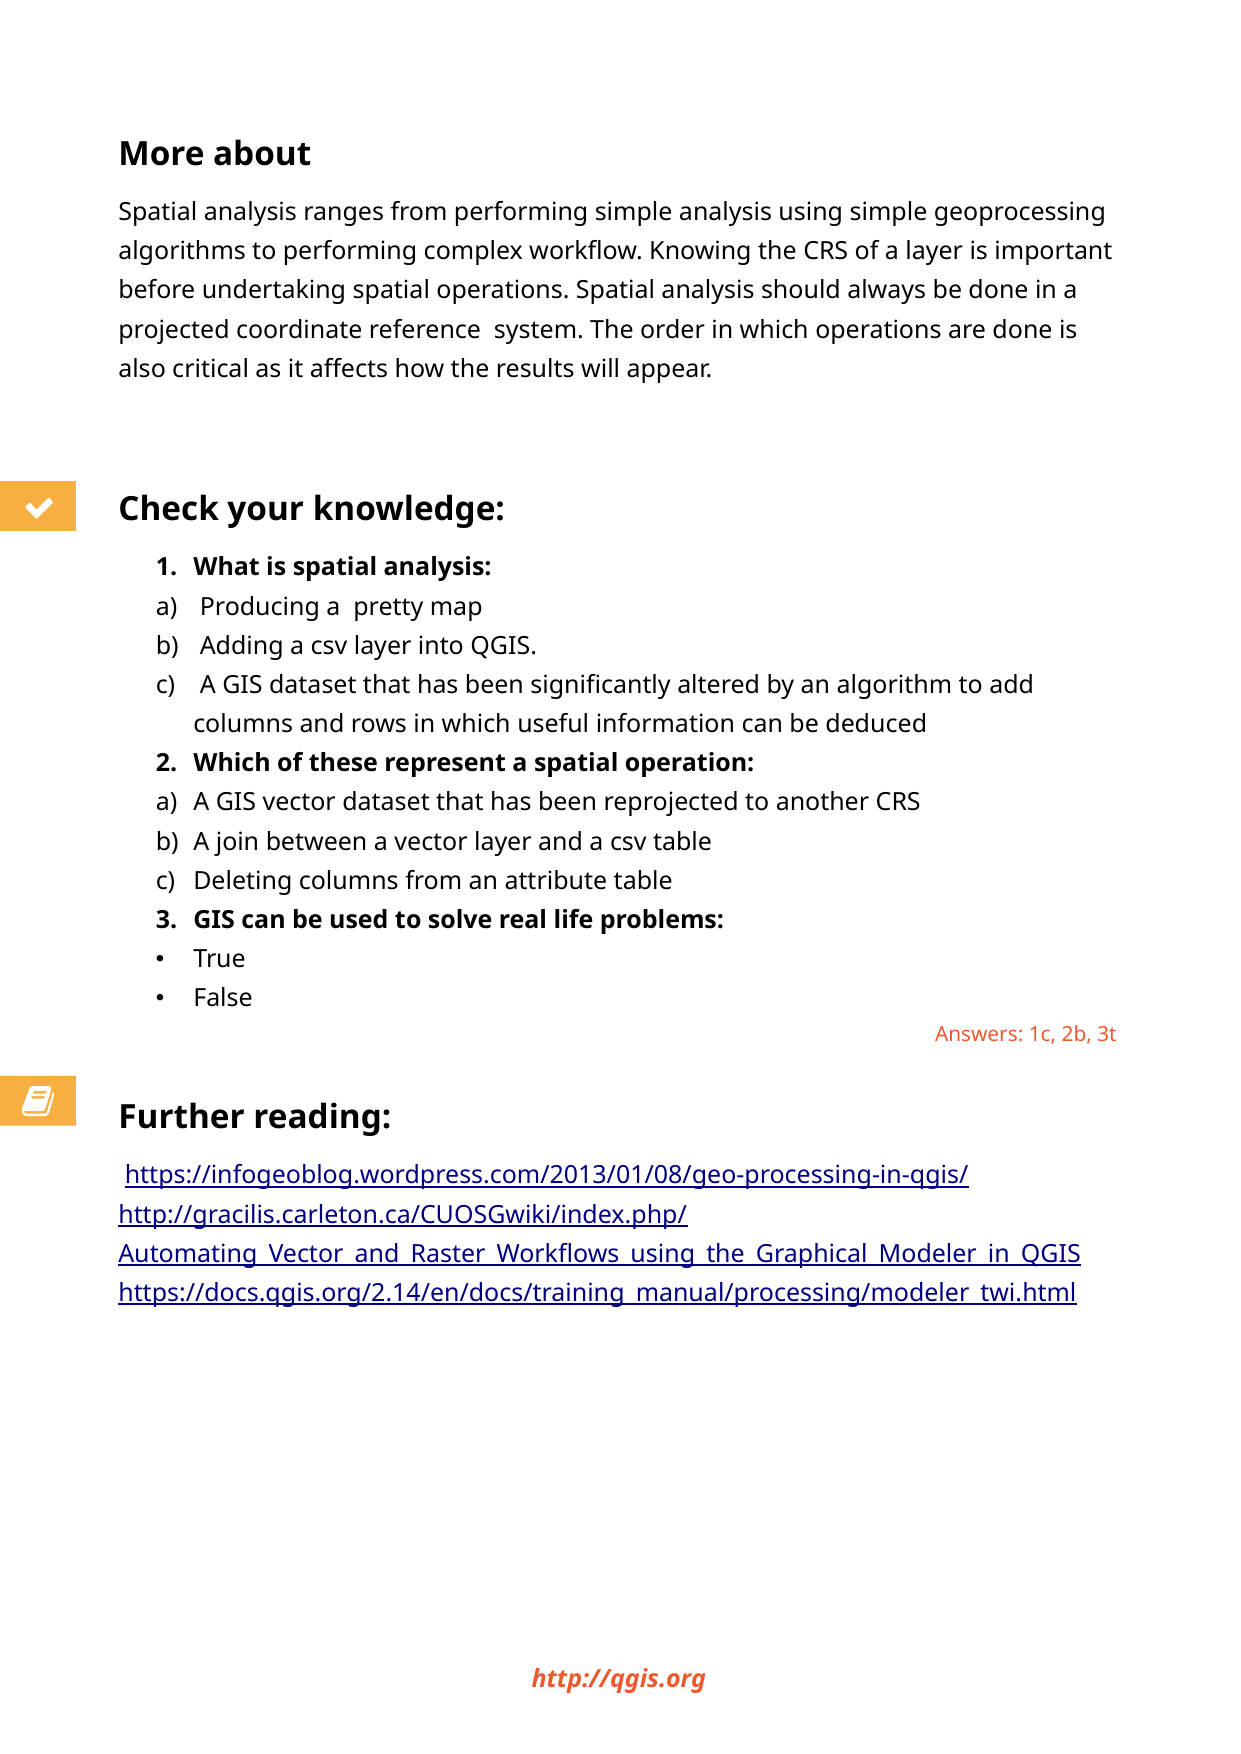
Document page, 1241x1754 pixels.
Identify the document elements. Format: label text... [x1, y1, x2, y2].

list False [156, 980, 1122, 1014]
text https://infogeoblog.wordpress.com/2013/01/08/geo-processing-in-qgis/ [118, 1157, 1122, 1191]
list GIS can be used to solve real life problems: [156, 901, 1122, 936]
list A GIS vector dataset that has been reprojected to another CRS [156, 784, 1122, 818]
subtitle Further reading: [118, 1093, 1122, 1139]
list A GIS dataset that has been significantly altered by an algorithm to add columns and rows in which useful information can be deduced [156, 666, 1122, 740]
text https://docs.qgis.org/2.14/en/docs/training_manual/processing/modeler_twi.html [118, 1275, 1122, 1309]
list Adding a csv layer into QGIS. [156, 627, 1122, 661]
list Deleting columns from an attribute table [156, 862, 1122, 896]
subtitle More about [118, 130, 1122, 175]
text http://gracilis.carleton.ca/CUOSGwiki/index.php/Automating_Vector_and_Raster_Workflows_using_the_Graphical_Modeler_in_QGIS [118, 1196, 1122, 1269]
list A join between a vector layer and a csv table [156, 823, 1122, 857]
text Answers: 1c, 2b, 3t [118, 1019, 1122, 1047]
list True [156, 941, 1122, 975]
list What is spatial analysis: [156, 549, 1122, 583]
list Which of these represent a spatial operation: [156, 745, 1122, 779]
subtitle Check your knowledge: [118, 485, 1122, 530]
list Producing a pretty map [156, 588, 1122, 622]
text Spatial analysis ranges from performing simple analysis using simple geoprocessing algorithms to performing complex workflow. Knowing the CRS of a layer is important before undertaking spatial operations. Spatial analysis should always be done in a projected coordinate reference system. The order in which operations are done is also critical as it affects how the results will appear. [118, 194, 1122, 384]
